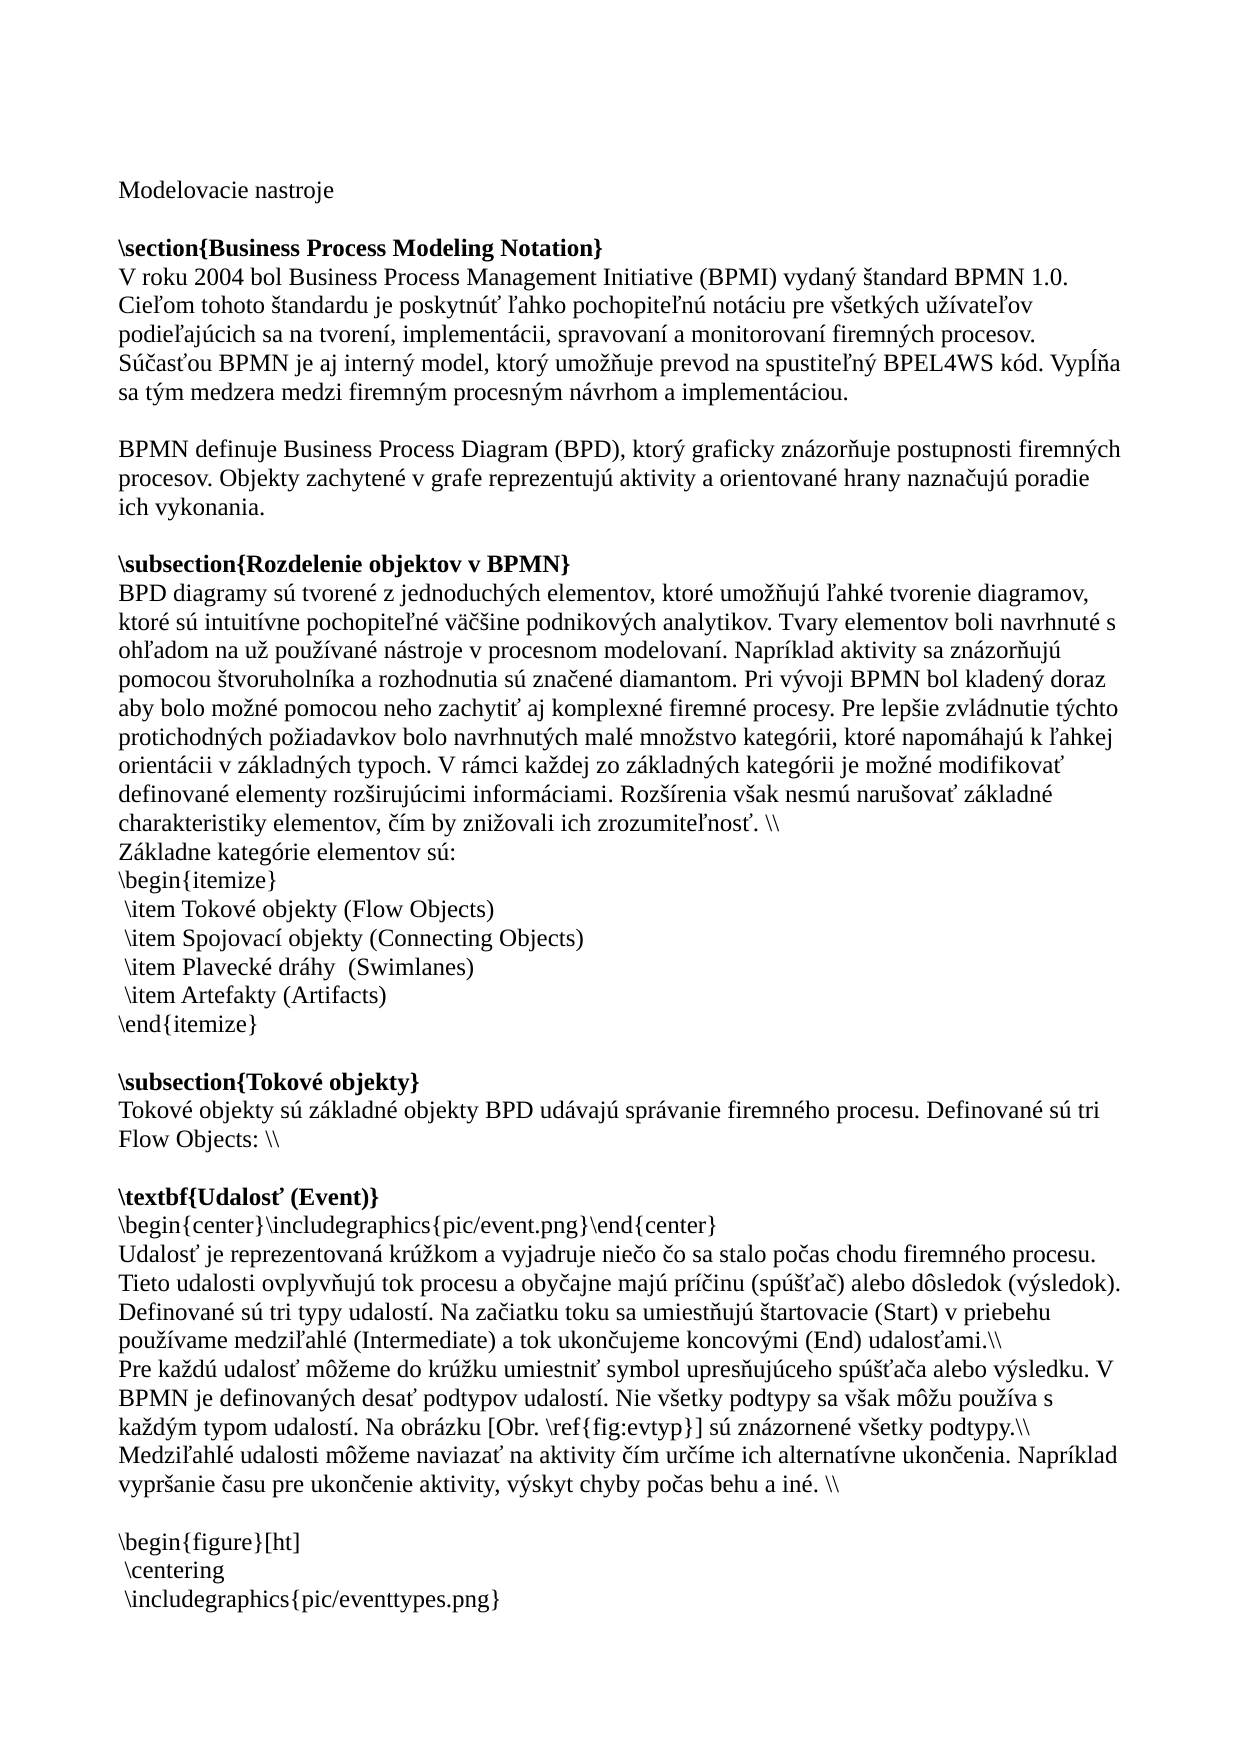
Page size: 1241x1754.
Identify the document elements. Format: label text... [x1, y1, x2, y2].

text BPMN definuje Business Process Diagram (BPD), ktorý graficky znázorňuje postupnosti firemných procesov. Objekty zachytené v grafe reprezentujú aktivity a orientované hrany naznačujú poradie ich vykonania. [118, 434, 1122, 521]
text \subsection{Rozdelenie objektov v BPMN} [118, 549, 1122, 578]
text \centering [118, 1556, 1122, 1584]
text \includegraphics{pic/eventtypes.png} [118, 1584, 1122, 1613]
text \end{itemize} [118, 1009, 1122, 1038]
text \subsection{Tokové objekty} [118, 1067, 1122, 1096]
text Udalosť je reprezentovaná krúžkom a vyjadruje niečo čo sa stalo počas chodu firemného procesu. Tieto udalosti ovplyvňujú tok procesu a obyčajne majú príčinu (spúšťač) alebo dôsledok (výsledok). Definované sú tri typy udalostí. Na začiatku toku sa umiestňujú štartovacie (Start) v priebehu používame medziľahlé (Intermediate) a tok ukončujeme koncovými (End) udalosťami.\\ [118, 1239, 1122, 1354]
text Tokové objekty sú základné objekty BPD udávajú správanie firemného procesu. Definované sú tri Flow Objects: \\ [118, 1096, 1122, 1153]
text Základne kategórie elementov sú: [118, 837, 1122, 866]
text \textbf{Udalosť (Event)} [118, 1182, 1122, 1211]
text \item Plavecké dráhy (Swimlanes) [118, 952, 1122, 981]
text Modelovacie nastroje [118, 176, 1122, 204]
text Medziľahlé udalosti môžeme naviazať na aktivity čím určíme ich alternatívne ukončenia. Napríklad vypršanie času pre ukončenie aktivity, výskyt chyby počas behu a iné. \\ [118, 1441, 1122, 1498]
text \section{Business Process Modeling Notation} [118, 233, 1122, 262]
text V roku 2004 bol Business Process Management Initiative (BPMI) vydaný štandard BPMN 1.0. Cieľom tohoto štandardu je poskytnúť ľahko pochopiteľnú notáciu pre všetkých užívateľov podieľajúcich sa na tvorení, implementácii, spravovaní a monitorovaní firemných procesov. Súčasťou BPMN je aj interný model, ktorý umožňuje prevod na spustiteľný BPEL4WS kód. Vypĺňa sa tým medzera medzi firemným procesným návrhom a implementáciou. [118, 262, 1122, 406]
text \begin{center}\includegraphics{pic/event.png}\end{center} [118, 1211, 1122, 1239]
text Pre každú udalosť môžeme do krúžku umiestniť symbol upresňujúceho spúšťača alebo výsledku. V BPMN je definovaných desať podtypov udalostí. Nie všetky podtypy sa však môžu používa s každým typom udalostí. Na obrázku [Obr. \ref{fig:evtyp}] sú znázornené všetky podtypy.\\ [118, 1354, 1122, 1441]
text \item Tokové objekty (Flow Objects) [118, 894, 1122, 923]
text \begin{itemize} [118, 866, 1122, 894]
text \item Spojovací objekty (Connecting Objects) [118, 923, 1122, 952]
text \item Artefakty (Artifacts) [118, 981, 1122, 1009]
text BPD diagramy sú tvorené z jednoduchých elementov, ktoré umožňujú ľahké tvorenie diagramov, ktoré sú intuitívne pochopiteľné väčšine podnikových analytikov. Tvary elementov boli navrhnuté s ohľadom na už používané nástroje v procesnom modelovaní. Napríklad aktivity sa znázorňujú pomocou štvoruholníka a rozhodnutia sú značené diamantom. Pri vývoji BPMN bol kladený doraz aby bolo možné pomocou neho zachytiť aj komplexné firemné procesy. Pre lepšie zvládnutie týchto protichodných požiadavkov bolo navrhnutých malé množstvo kategórii, ktoré napomáhajú k ľahkej orientácii v základných typoch. V rámci každej zo základných kategórii je možné modifikovať definované elementy rozširujúcimi informáciami. Rozšírenia však nesmú narušovať základné charakteristiky elementov, čím by znižovali ich zrozumiteľnosť. \\ [118, 578, 1122, 837]
text \begin{figure}[ht] [118, 1527, 1122, 1556]
